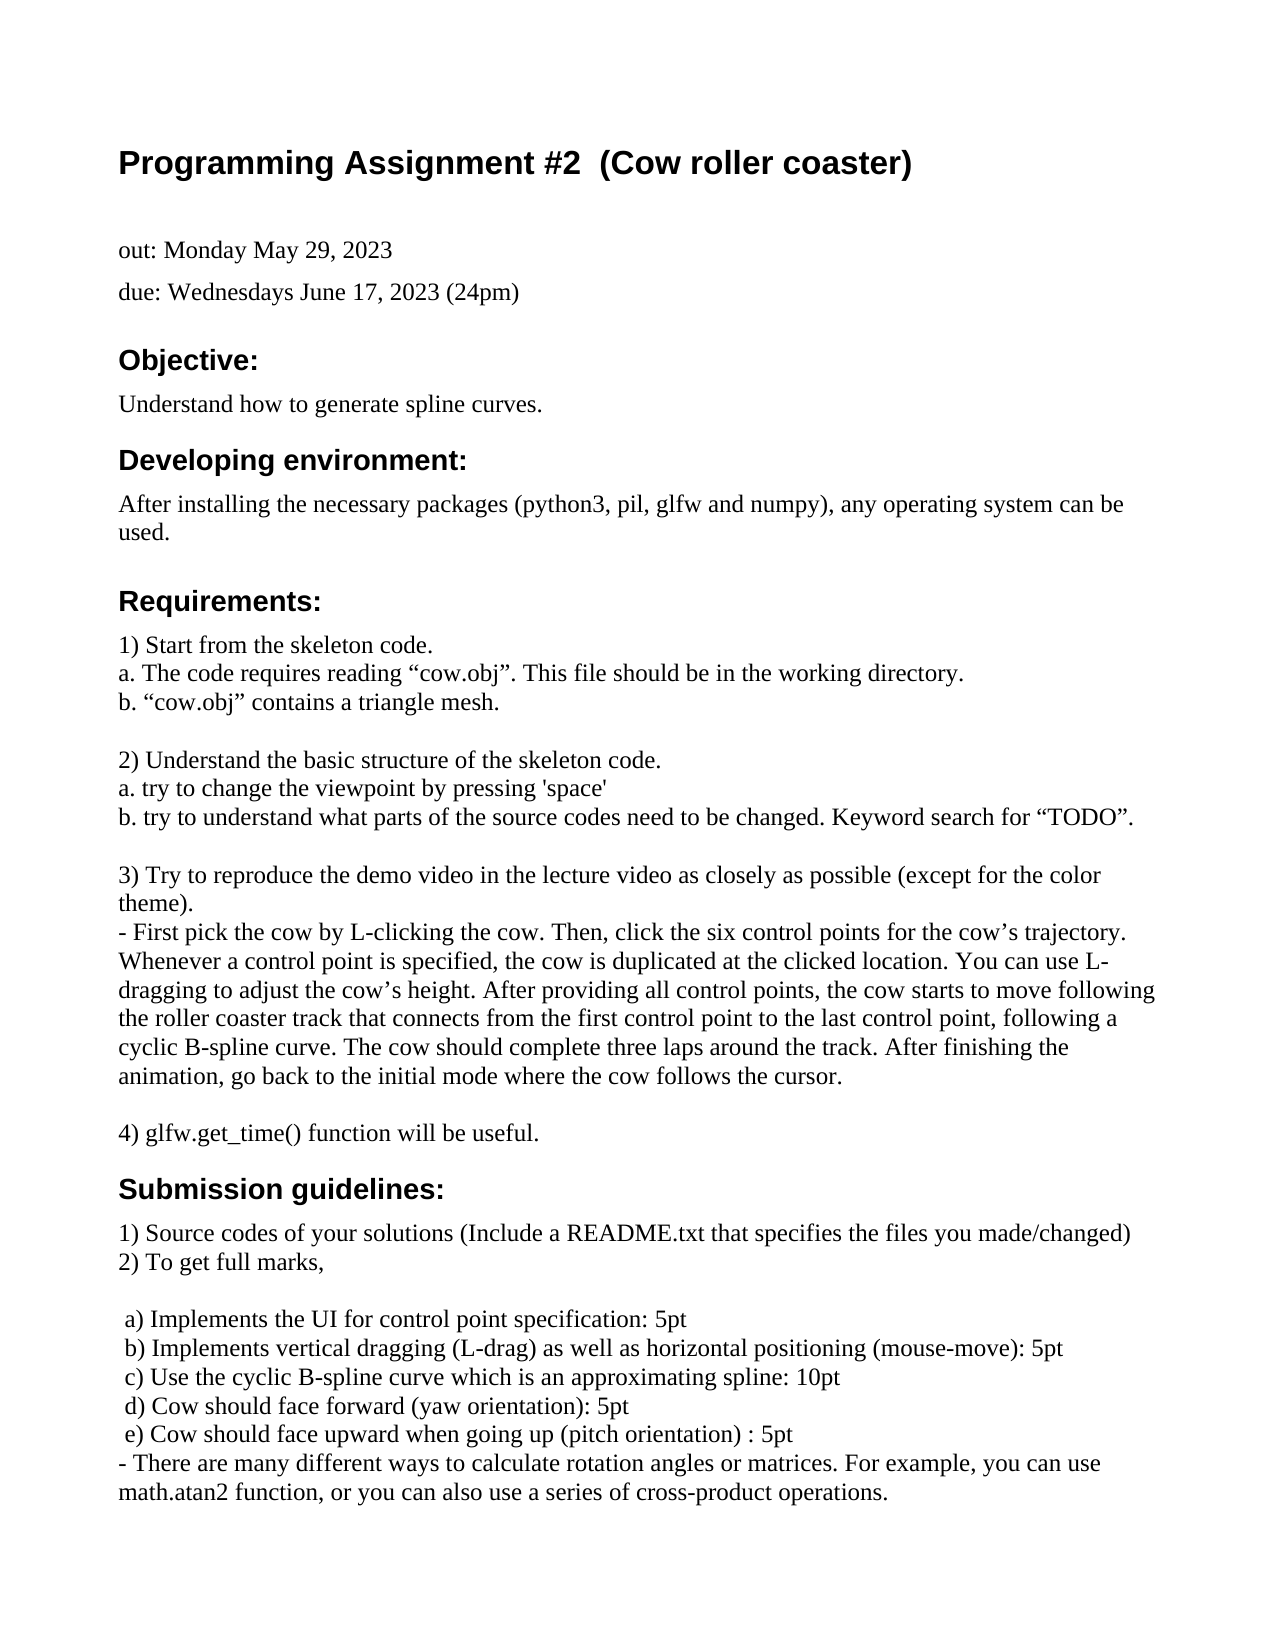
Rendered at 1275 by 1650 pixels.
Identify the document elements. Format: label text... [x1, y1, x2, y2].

text - First pick the cow by L-clicking the cow. Then, click the six control points for the cow’s trajectory. Whenever a control point is specified, the cow is duplicated at the clicked location. You can use L-dragging to adjust the cow’s height. After providing all control points, the cow starts to move following the roller coaster track that connects from the first control point to the last control point, following a cyclic B-spline curve. The cow should complete three laps around the track. After finishing the animation, go back to the initial mode where the cow follows the cursor. [118, 917, 1157, 1090]
text c) Use the cyclic B-spline curve which is an approximating spline: 10pt [118, 1362, 1157, 1391]
subtitle Developing environment: [118, 443, 1157, 476]
text 3) Try to reproduce the demo video in the lecture video as closely as possible (except for the color theme). [118, 860, 1157, 917]
text e) Cow should face upward when going up (pitch orientation) : 5pt [118, 1419, 1157, 1448]
text 1) Source codes of your solutions (Include a README.txt that specifies the files you made/changed) [118, 1218, 1157, 1247]
text out: Monday May 29, 2023 [118, 235, 1157, 264]
text - There are many different ways to calculate rotation angles or matrices. For example, you can use math.atan2 function, or you can also use a series of cross-product operations. [118, 1448, 1157, 1506]
text b) Implements vertical dragging (L-drag) as well as horizontal positioning (mouse-move): 5pt [118, 1333, 1157, 1362]
text b. “cow.obj” contains a triangle mesh. [118, 687, 1157, 716]
text a) Implements the UI for control point specification: 5pt [118, 1304, 1157, 1333]
text d) Cow should face forward (yaw orientation): 5pt [118, 1391, 1157, 1419]
text a. The code requires reading “cow.obj”. This file should be in the working directory. [118, 658, 1157, 687]
text a. try to change the viewpoint by pressing 'space' [118, 773, 1157, 802]
text 4) glfw.get_time() function will be useful. [118, 1118, 1157, 1147]
text 1) Start from the skeleton code. [118, 630, 1157, 658]
text 2) Understand the basic structure of the skeleton code. [118, 745, 1157, 773]
subtitle Requirements: [118, 584, 1157, 617]
text due: Wednesdays June 17, 2023 (24pm) [118, 277, 1157, 305]
subtitle Programming Assignment #2 (Cow roller coaster) [118, 143, 1157, 182]
text After installing the necessary packages (python3, pil, glfw and numpy), any operating system can be used. [118, 489, 1157, 546]
text Understand how to generate spline curves. [118, 389, 1157, 418]
text b. try to understand what parts of the source codes need to be changed. Keyword search for “TODO”. [118, 802, 1157, 831]
subtitle Submission guidelines: [118, 1172, 1157, 1206]
text 2) To get full marks, [118, 1247, 1157, 1276]
subtitle Objective: [118, 343, 1157, 376]
